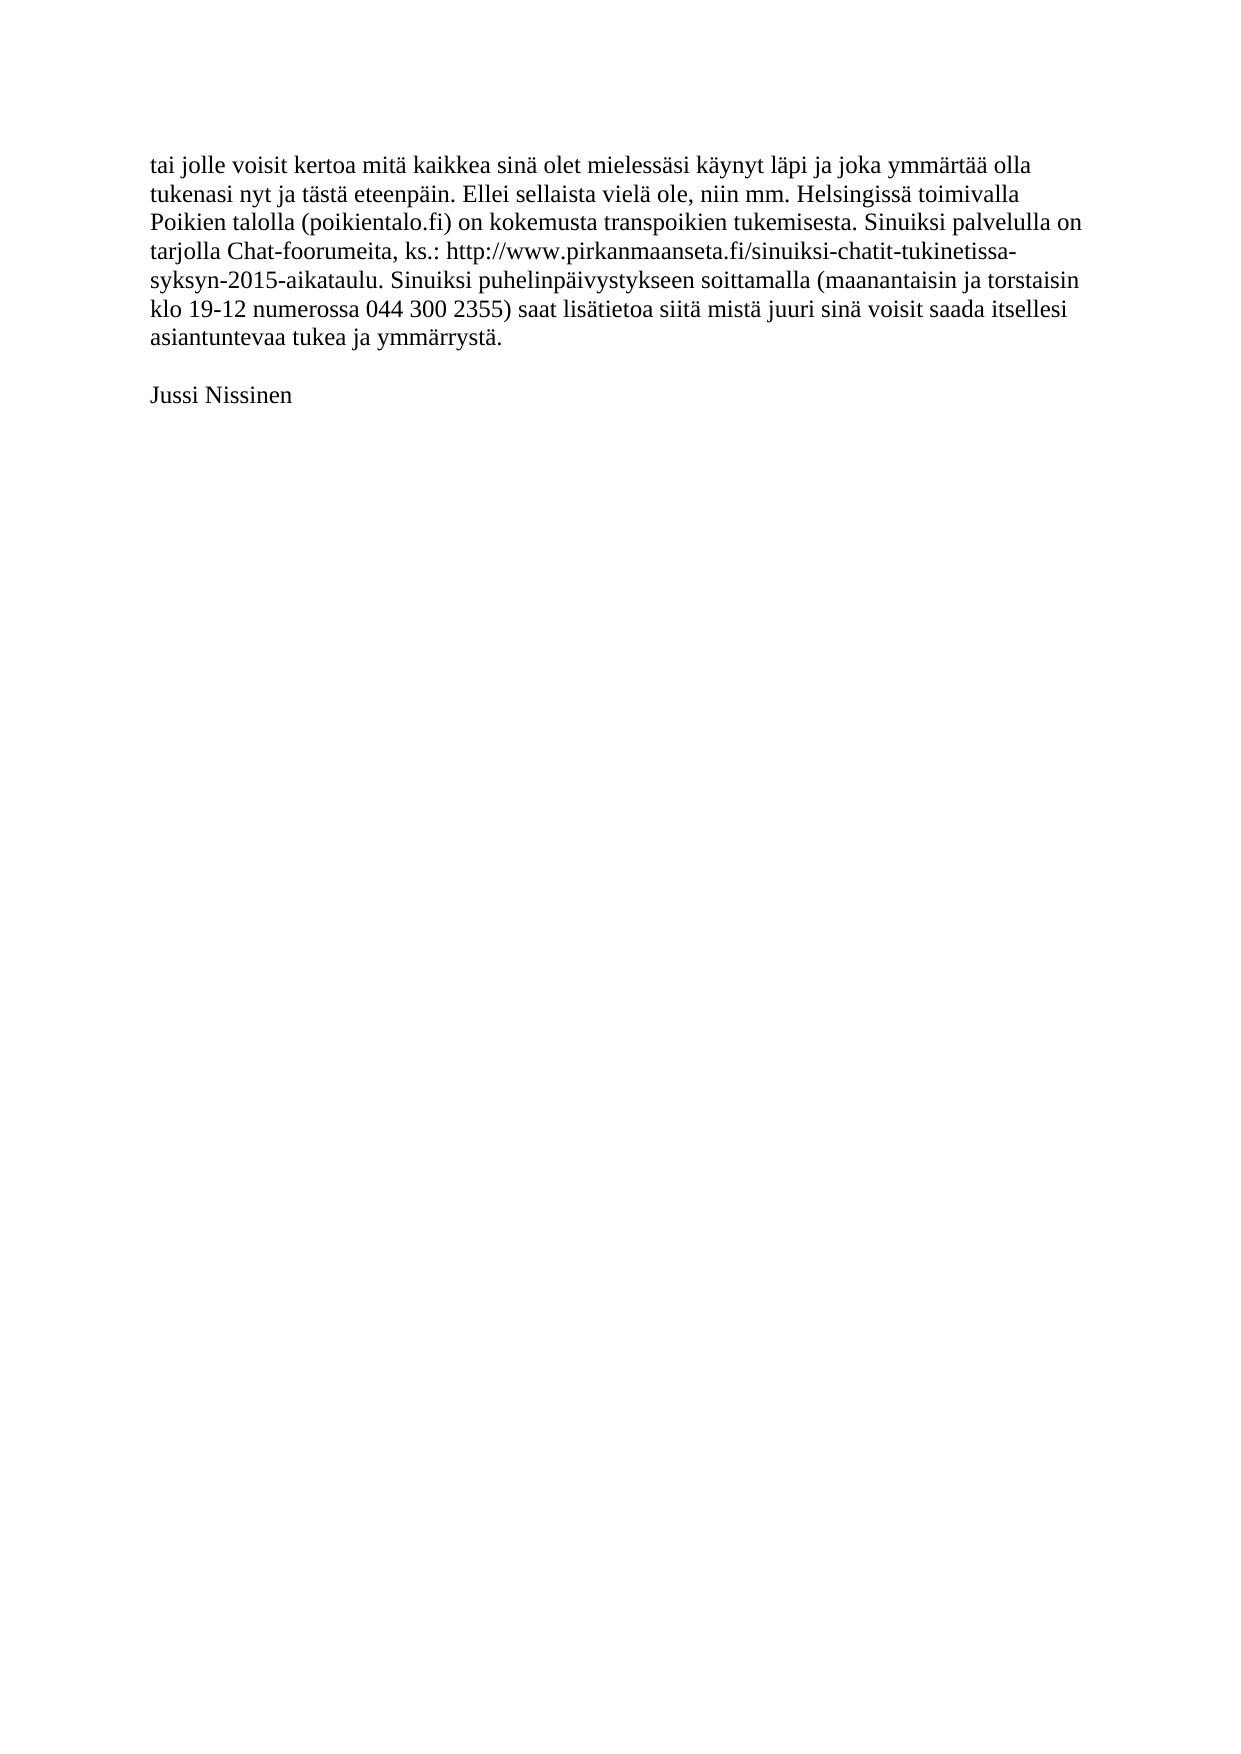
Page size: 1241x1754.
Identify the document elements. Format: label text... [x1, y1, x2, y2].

text tai jolle voisit kertoa mitä kaikkea sinä olet mielessäsi käynyt läpi ja joka ymmärtää olla tukenasi nyt ja tästä eteenpäin. Ellei sellaista vielä ole, niin mm. Helsingissä toimivalla Poikien talolla (poikientalo.fi) on kokemusta transpoikien tukemisesta. Sinuiksi palvelulla on tarjolla Chat-foorumeita, ks.: http://www.pirkanmaanseta.fi/sinuiksi-chatit-tukinetissa-syksyn-2015-aikataulu. Sinuiksi puhelinpäivystykseen soittamalla (maanantaisin ja torstaisin klo 19-12 numerossa 044 300 2355) saat lisätietoa siitä mistä juuri sinä voisit saada itsellesi asiantuntevaa tukea ja ymmärrystä. Jussi Nissinen [150, 150, 1090, 409]
